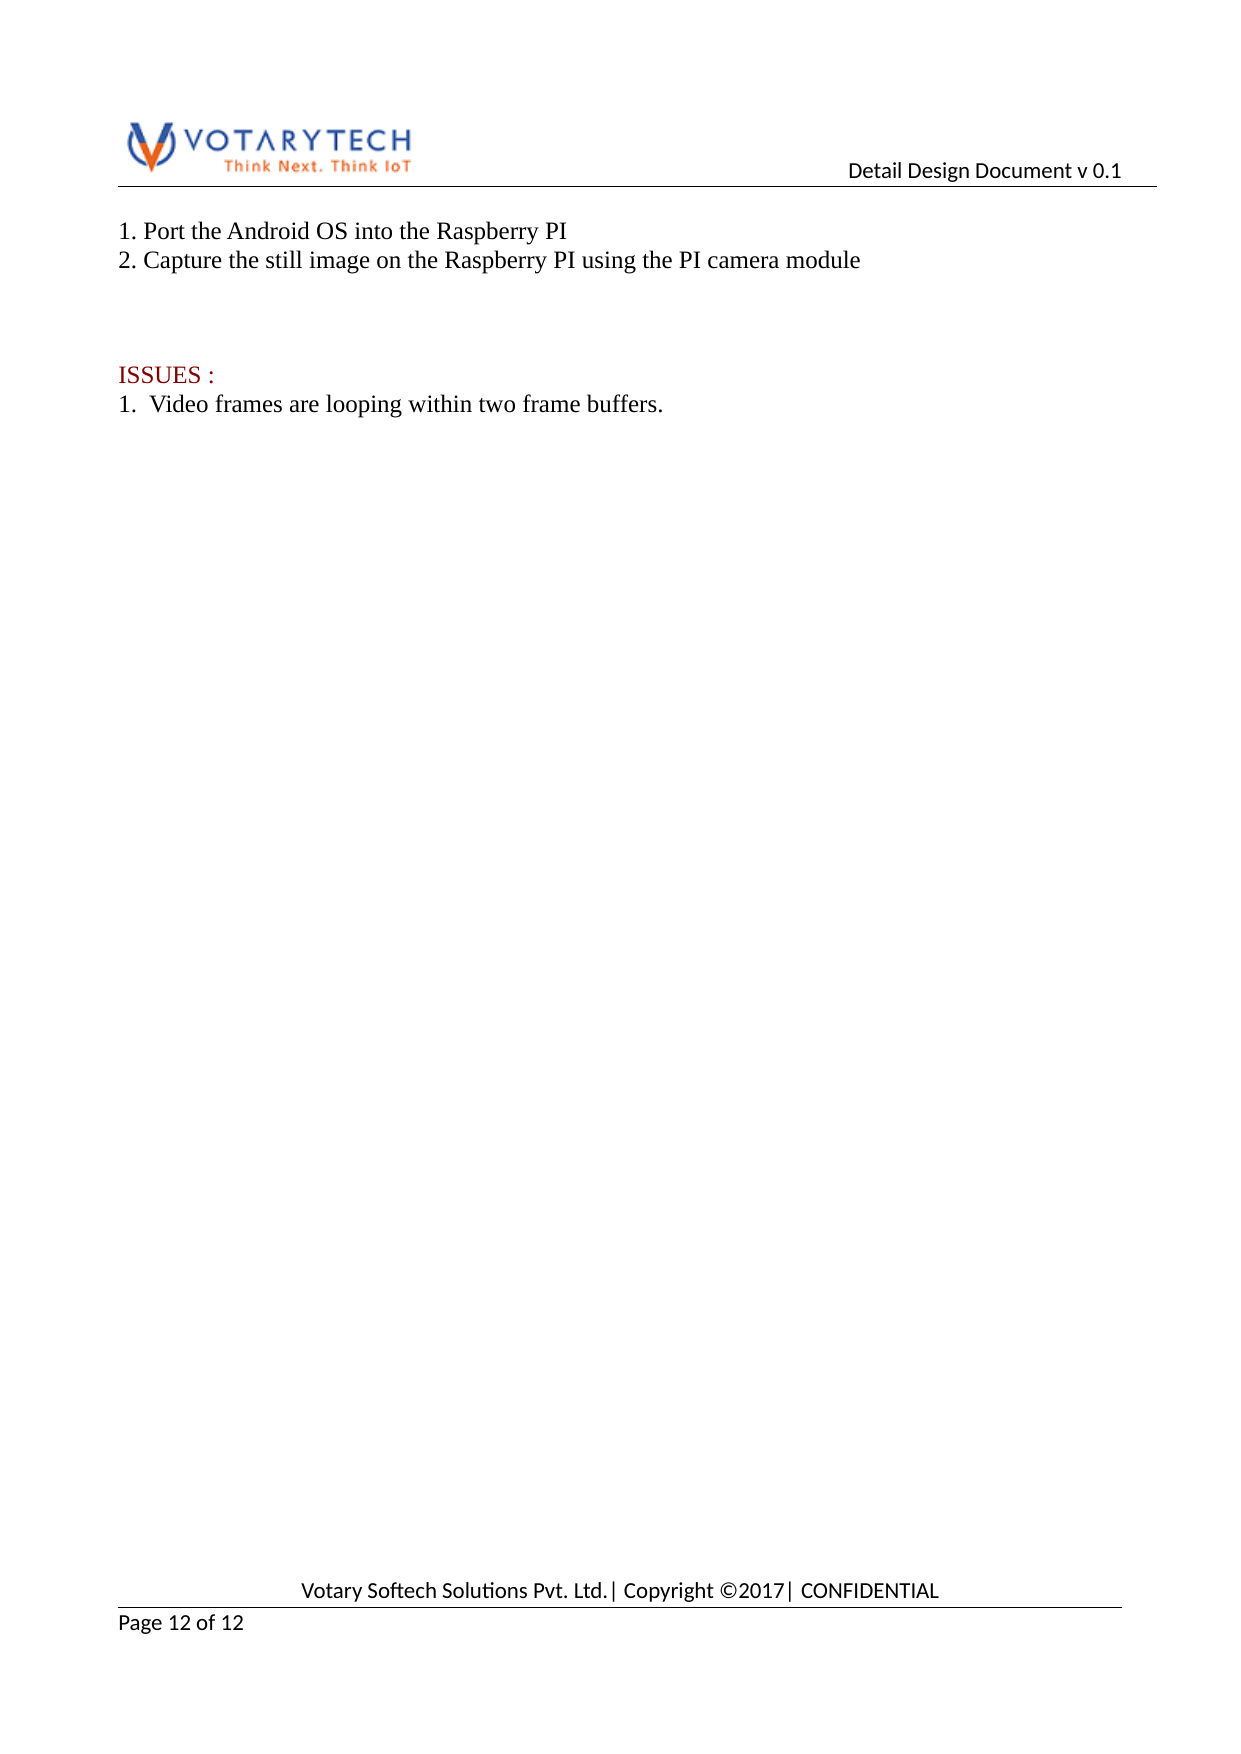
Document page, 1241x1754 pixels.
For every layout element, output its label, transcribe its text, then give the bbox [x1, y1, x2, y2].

text 2. Capture the still image on the Raspberry PI using the PI camera module [118, 245, 1122, 274]
picture [118, 118, 419, 179]
text ISSUES : [118, 360, 1122, 389]
text 1. Port the Android OS into the Raspberry PI [118, 216, 1122, 245]
text 1. Video frames are looping within two frame buffers. [118, 389, 1122, 418]
